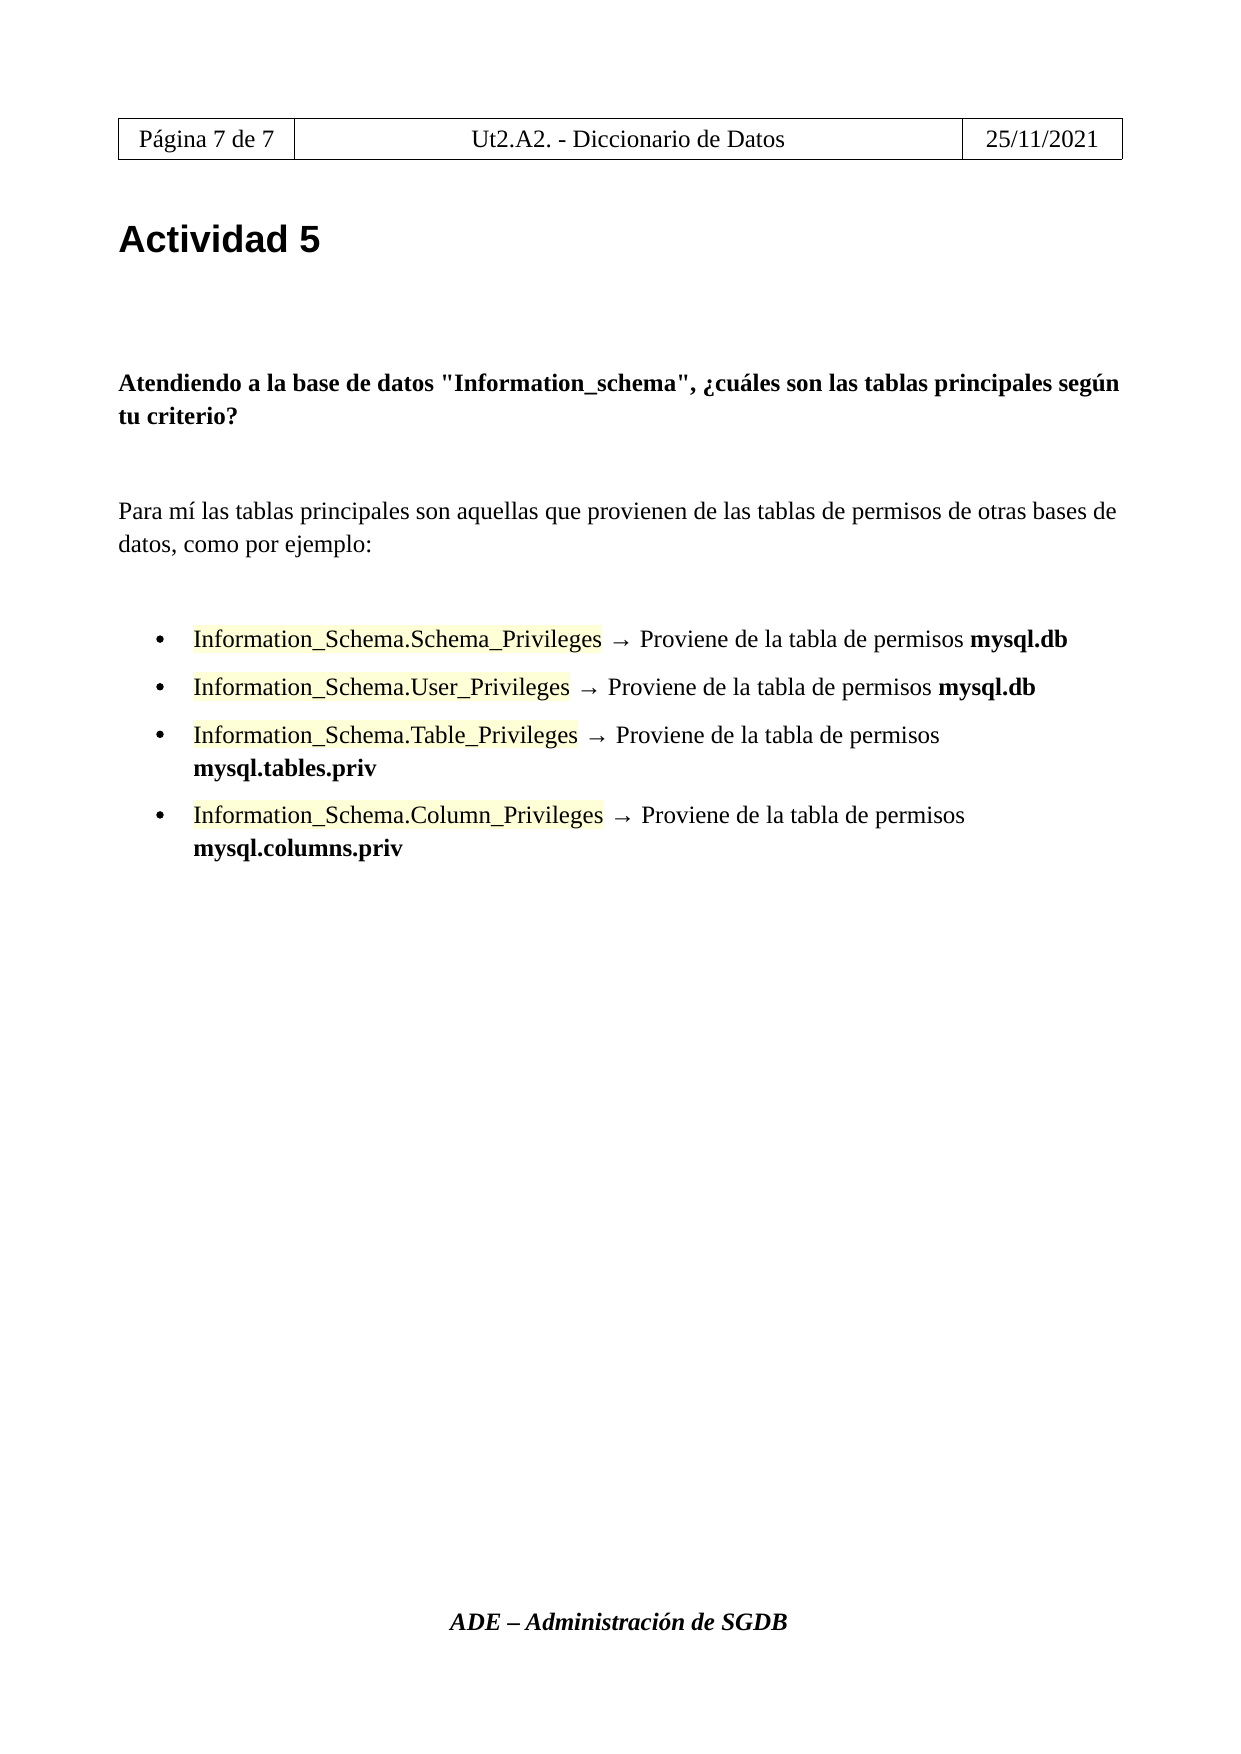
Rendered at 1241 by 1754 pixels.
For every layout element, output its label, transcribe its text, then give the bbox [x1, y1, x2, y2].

subtitle Actividad 5 [118, 217, 1122, 260]
list Information_Schema.Table_Privileges → Proviene de la tabla de permisos mysql.tables.priv [156, 720, 1122, 782]
text Atendiendo a la base de datos "Information_schema", ¿cuáles son las tablas principales según tu criterio? [118, 368, 1122, 430]
list Information_Schema.Schema_Privileges → Proviene de la tabla de permisos mysql.db [156, 624, 1122, 653]
list Information_Schema.User_Privileges → Proviene de la tabla de permisos mysql.db [156, 672, 1122, 701]
text Para mí las tablas principales son aquellas que provienen de las tablas de permisos de otras bases de datos, como por ejemplo: [118, 496, 1122, 558]
list Information_Schema.Column_Privileges → Proviene de la tabla de permisos mysql.columns.priv [156, 800, 1122, 862]
